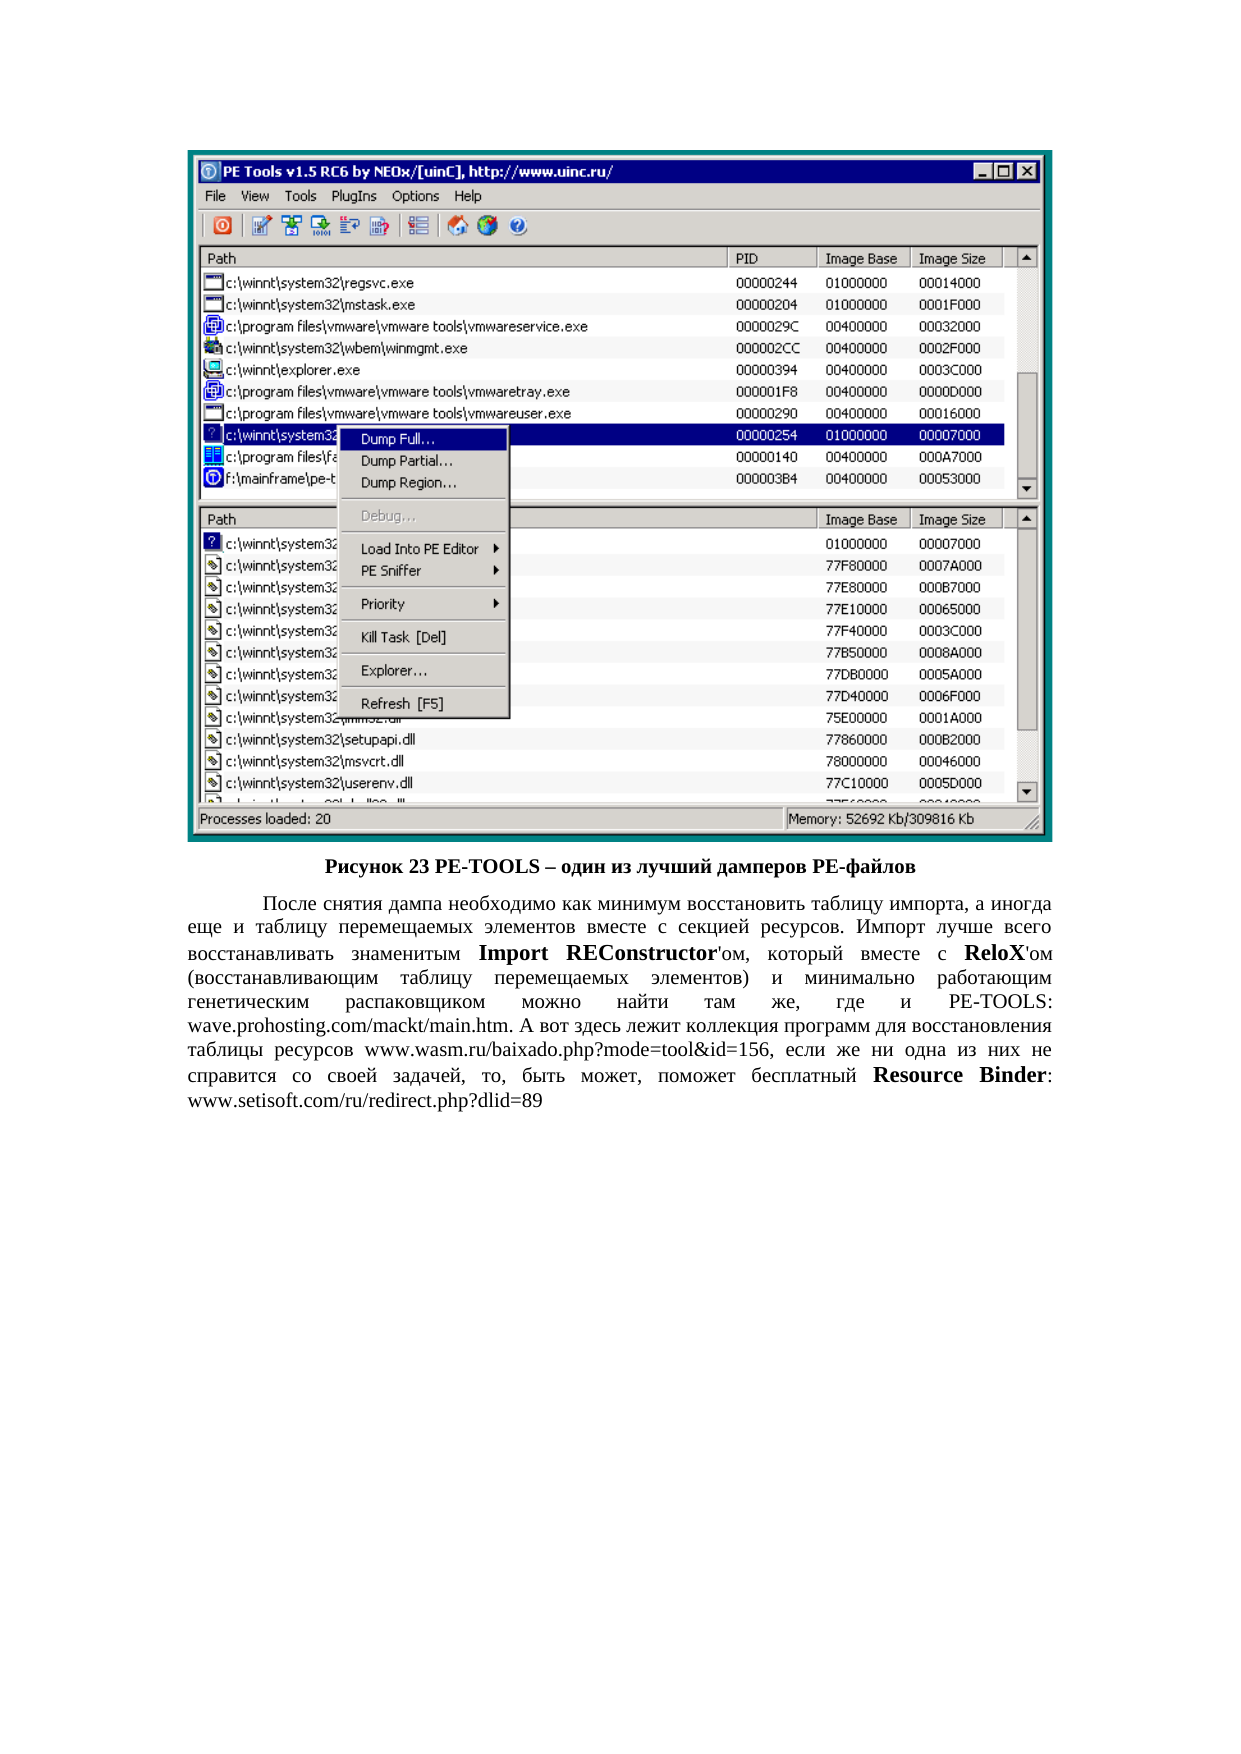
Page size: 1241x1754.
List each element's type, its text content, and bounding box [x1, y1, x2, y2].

text После снятия дампа необходимо как минимум восстановить таблицу импорта, а иногда еще и таблицу перемещаемых элементов вместе с секцией ресурсов. Импорт лучше всего восстанавливать знаменитым Import REConstructor'ом, который вместе с ReloX'ом (восстанавливающим таблицу перемещаемых элементов) и минимально работающим генетическим распаковщиком можно найти там же, где и PE-TOOLS: wave.prohosting.com/mackt/main.htm. А вот здесь лежит коллекция программ для восстановления таблицы ресурсов www.wasm.ru/baixado.php?mode=tool&id=156, если же ни одна из них не справится со своей задачей, то, быть может, поможет бесплатный Resource Binder: www.setisoft.com/ru/redirect.php?dlid=89 [187, 890, 1053, 1112]
picture [187, 150, 1053, 842]
text Рисунок 23 PE-TOOLS – один из лучший дамперов PE-файлов [187, 854, 1053, 878]
